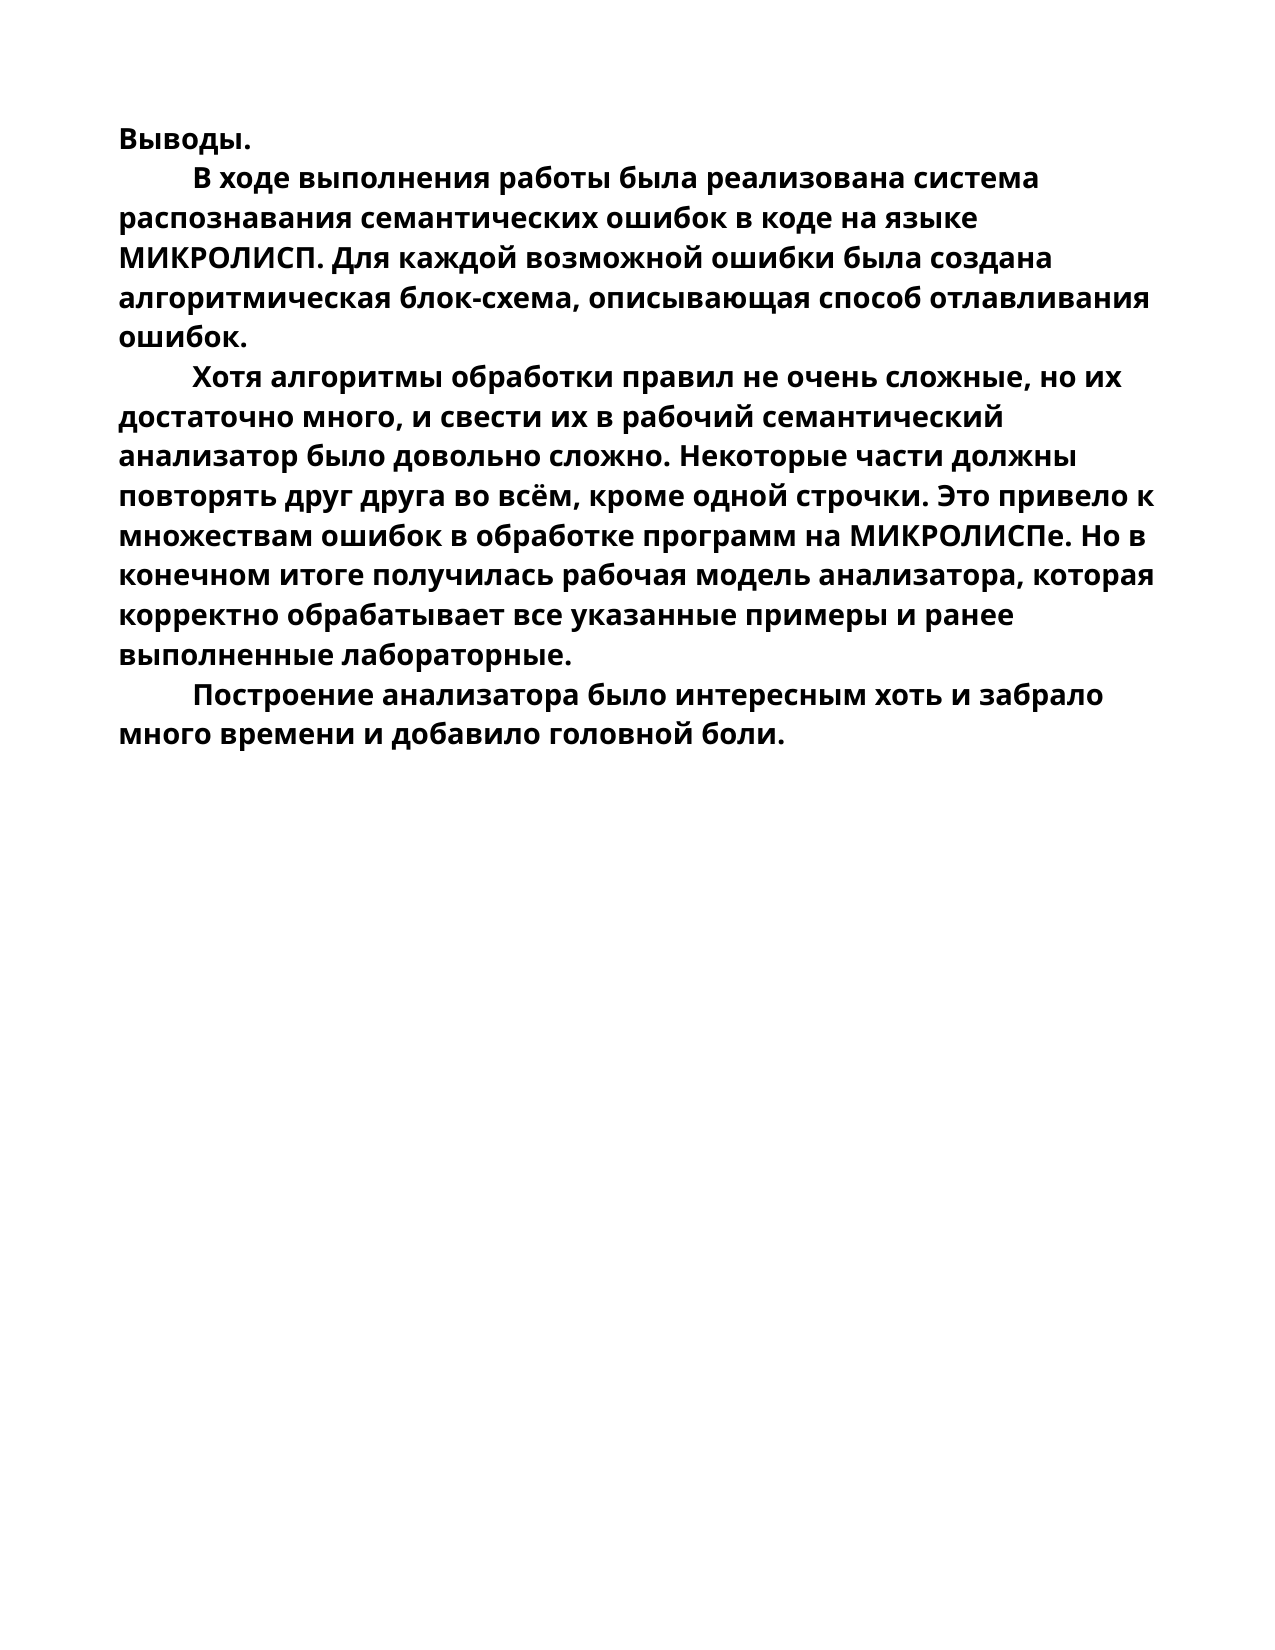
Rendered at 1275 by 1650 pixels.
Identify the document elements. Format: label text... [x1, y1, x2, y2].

text В ходе выполнения работы была реализована система распознавания семантических ошибок в коде на языке МИКРОЛИСП. Для каждой возможной ошибки была создана алгоритмическая блок-схема, описывающая способ отлавливания ошибок. [118, 158, 1157, 356]
text Выводы. [118, 118, 1157, 158]
text Построение анализатора было интересным хоть и забрало много времени и добавило головной боли. [118, 674, 1157, 753]
text Хотя алгоритмы обработки правил не очень сложные, но их достаточно много, и свести их в рабочий семантический анализатор было довольно сложно. Некоторые части должны повторять друг друга во всём, кроме одной строчки. Это привело к множествам ошибок в обработке программ на МИКРОЛИСПе. Но в конечном итоге получилась рабочая модель анализатора, которая корректно обрабатывает все указанные примеры и ранее выполненные лабораторные. [118, 356, 1157, 674]
